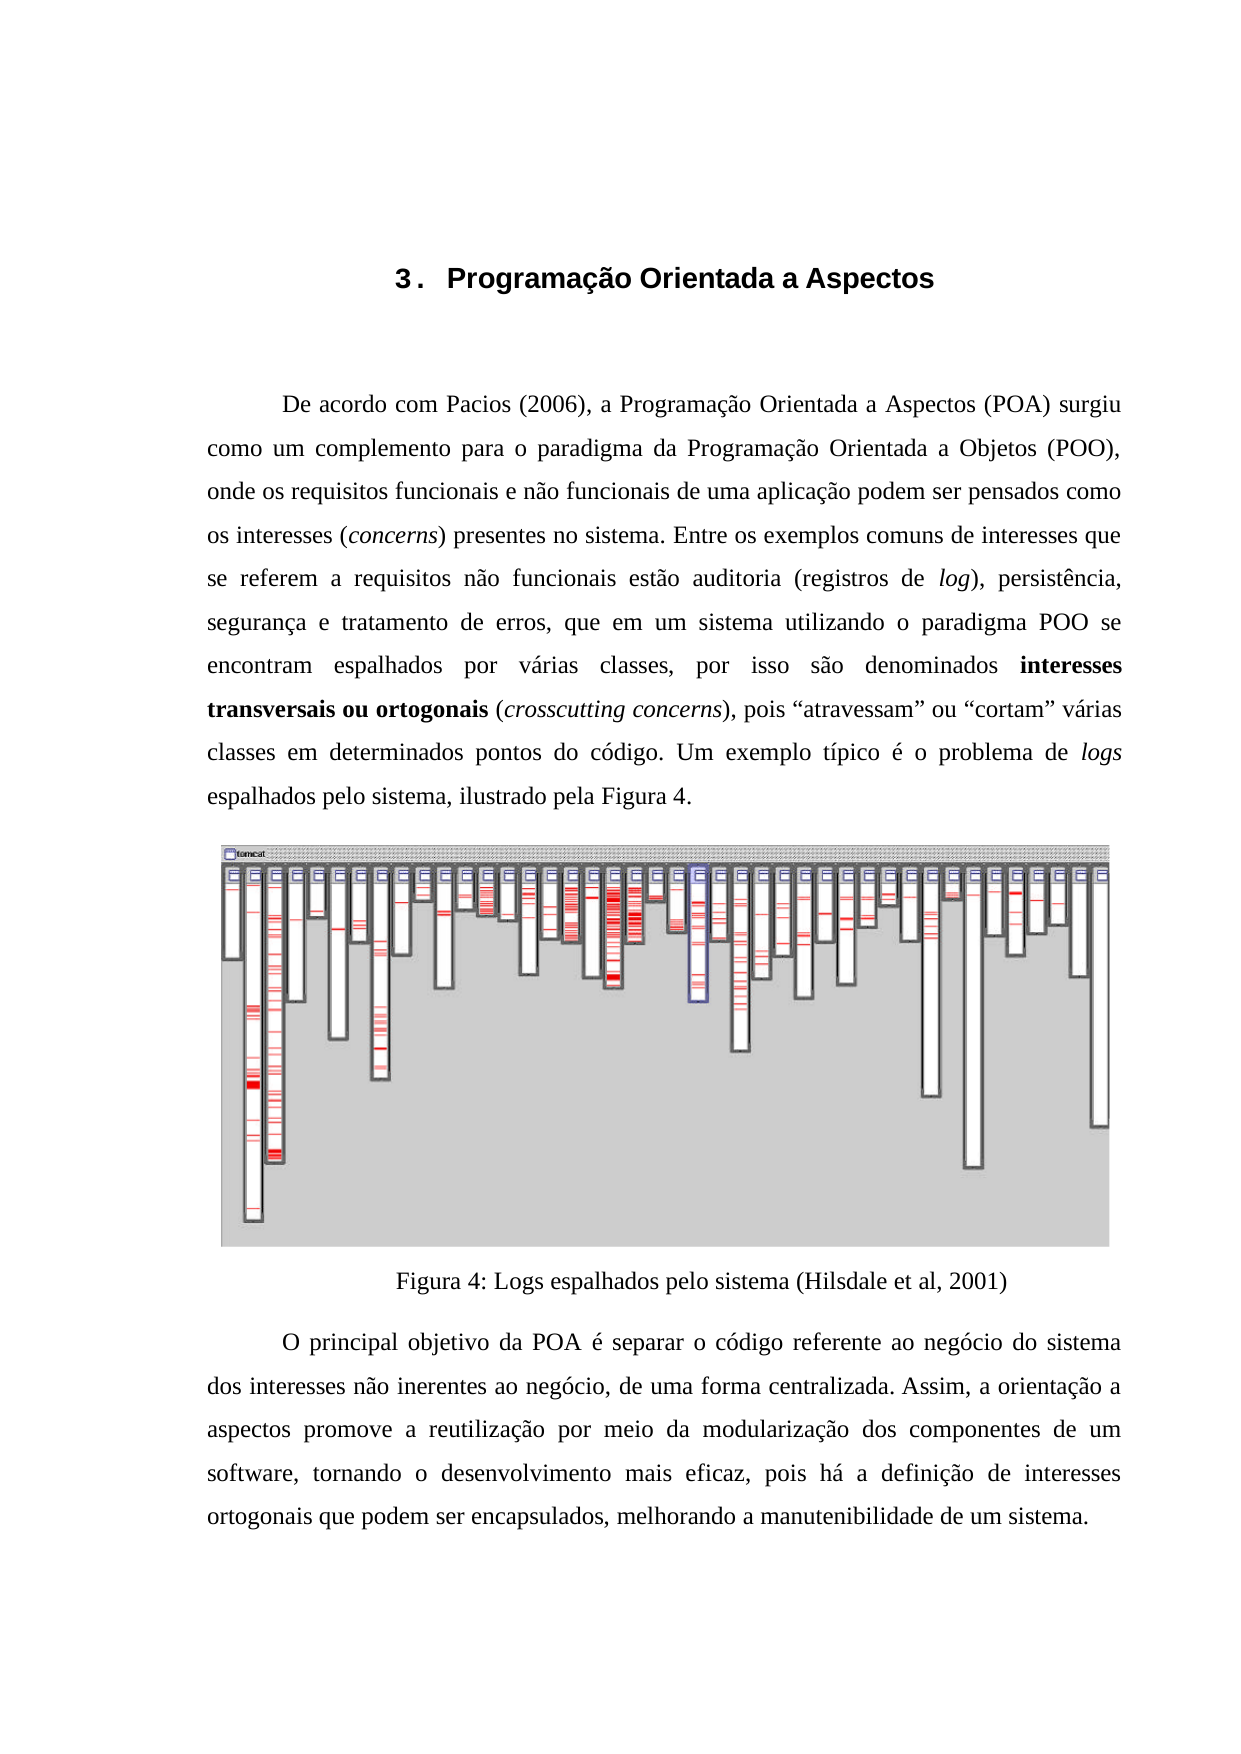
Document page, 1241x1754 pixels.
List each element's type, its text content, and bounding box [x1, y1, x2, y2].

text Figura 4: Logs espalhados pelo sistema (Hilsdale et al, 2001) [207, 842, 1122, 1295]
text O principal objetivo da POA é separar o código referente ao negócio do sistema dos interesses não inerentes ao negócio, de uma forma centralizada. Assim, a orientação a aspectos promove a reutilização por meio da modularização dos componentes de um software, tornando o desenvolvimento mais eficaz, pois há a definição de interesses ortogonais que podem ser encapsulados, melhorando a manutenibilidade de um sistema. [207, 1327, 1122, 1530]
subtitle Programação Orientada a Aspectos [207, 261, 1122, 297]
picture [219, 843, 1110, 1250]
text De acordo com Pacios (2006), a Programação Orientada a Aspectos (POA) surgiu como um complemento para o paradigma da Programação Orientada a Objetos (POO), onde os requisitos funcionais e não funcionais de uma aplicação podem ser pensados como os interesses (concerns) presentes no sistema. Entre os exemplos comuns de interesses que se referem a requisitos não funcionais estão auditoria (registros de log), persistência, segurança e tratamento de erros, que em um sistema utilizando o paradigma POO se encontram espalhados por várias classes, por isso são denominados interesses transversais ou ortogonais (crosscutting concerns), pois “atravessam” ou “cortam” várias classes em determinados pontos do código. Um exemplo típico é o problema de logs espalhados pelo sistema, ilustrado pela Figura 4. [207, 389, 1122, 810]
